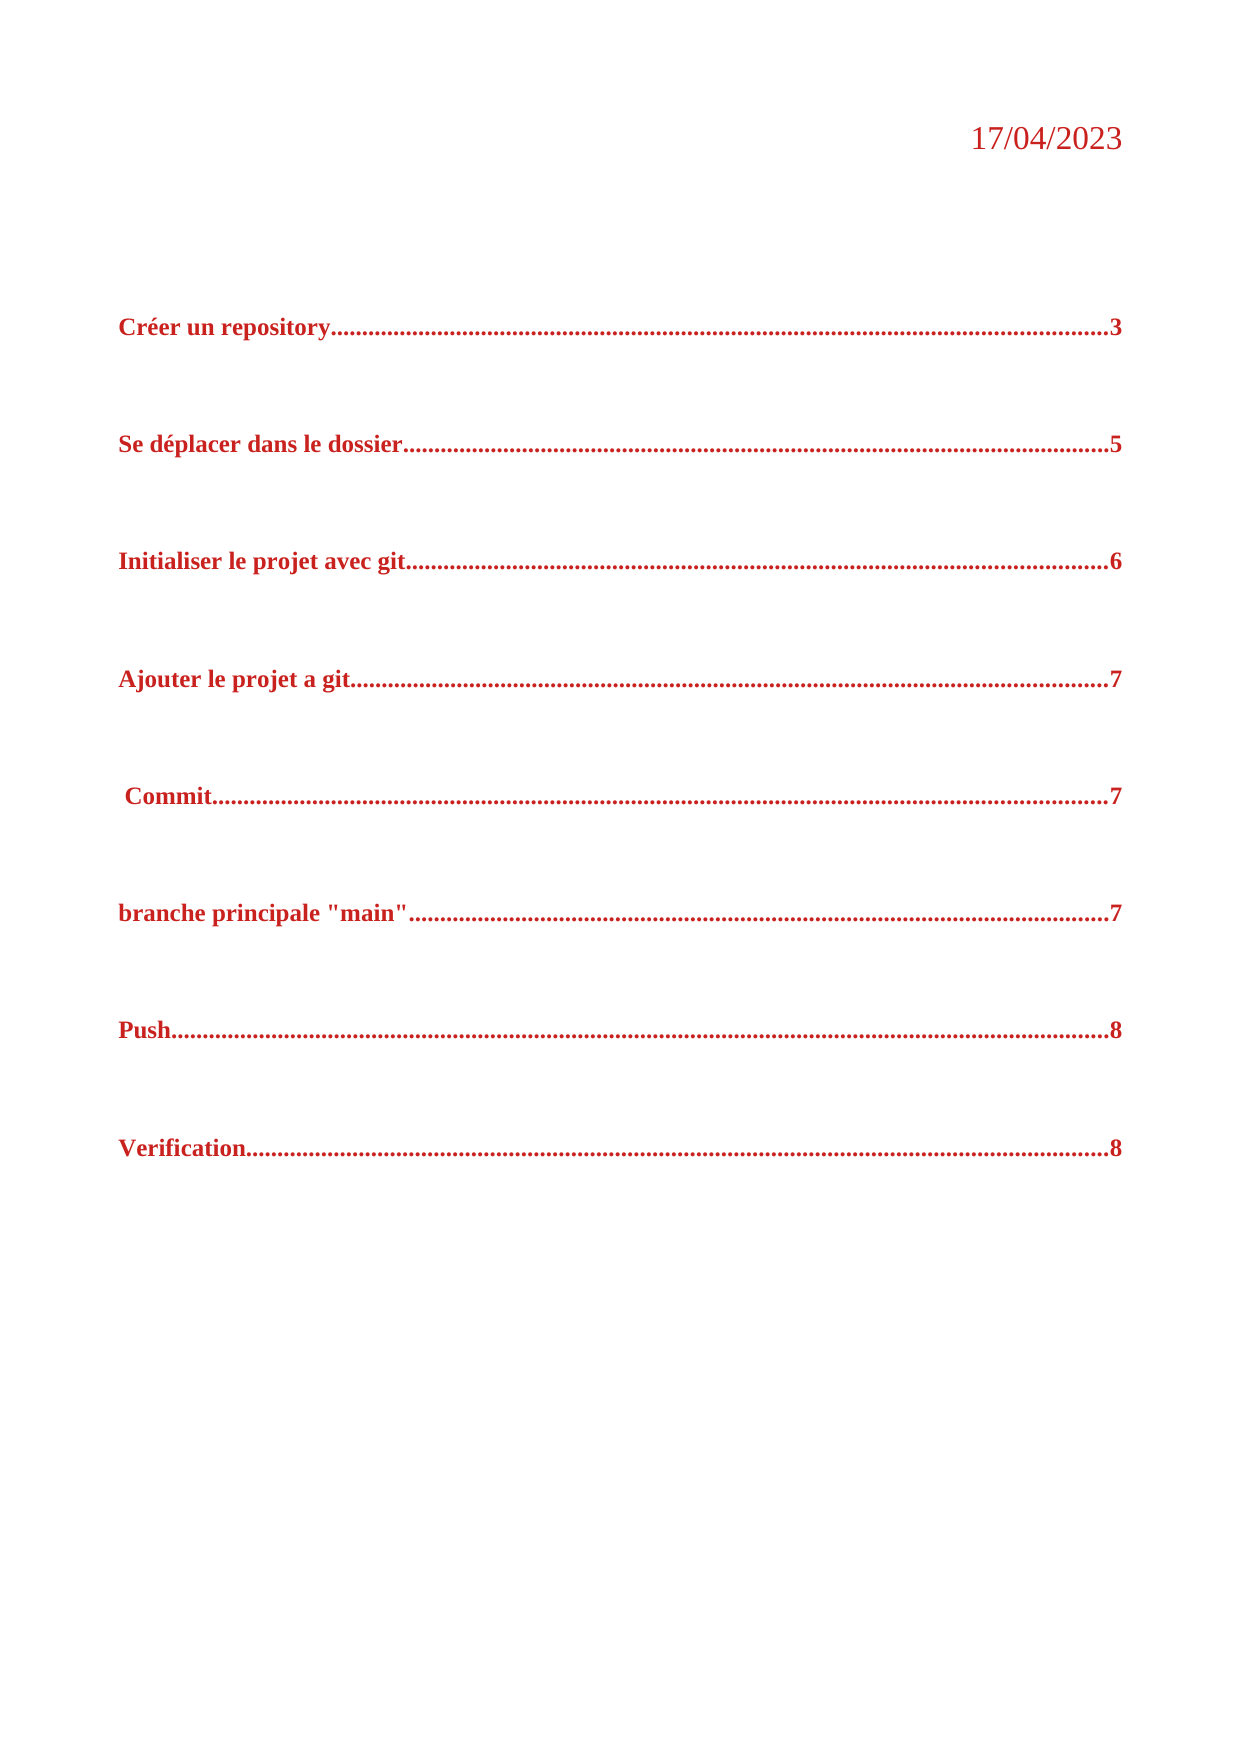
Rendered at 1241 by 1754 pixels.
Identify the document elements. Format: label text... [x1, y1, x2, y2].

text Verification 8 [118, 1133, 1122, 1162]
text 17/04/2023 [118, 118, 1122, 156]
text Commit 7 [118, 781, 1122, 810]
text Initialiser le projet avec git 6 [118, 546, 1122, 575]
text branche principale "main" 7 [118, 898, 1122, 927]
text Push 8 [118, 1016, 1122, 1044]
text Ajouter le projet a git 7 [118, 664, 1122, 692]
text Créer un repository 3 [118, 312, 1122, 341]
text Se déplacer dans le dossier 5 [118, 429, 1122, 458]
